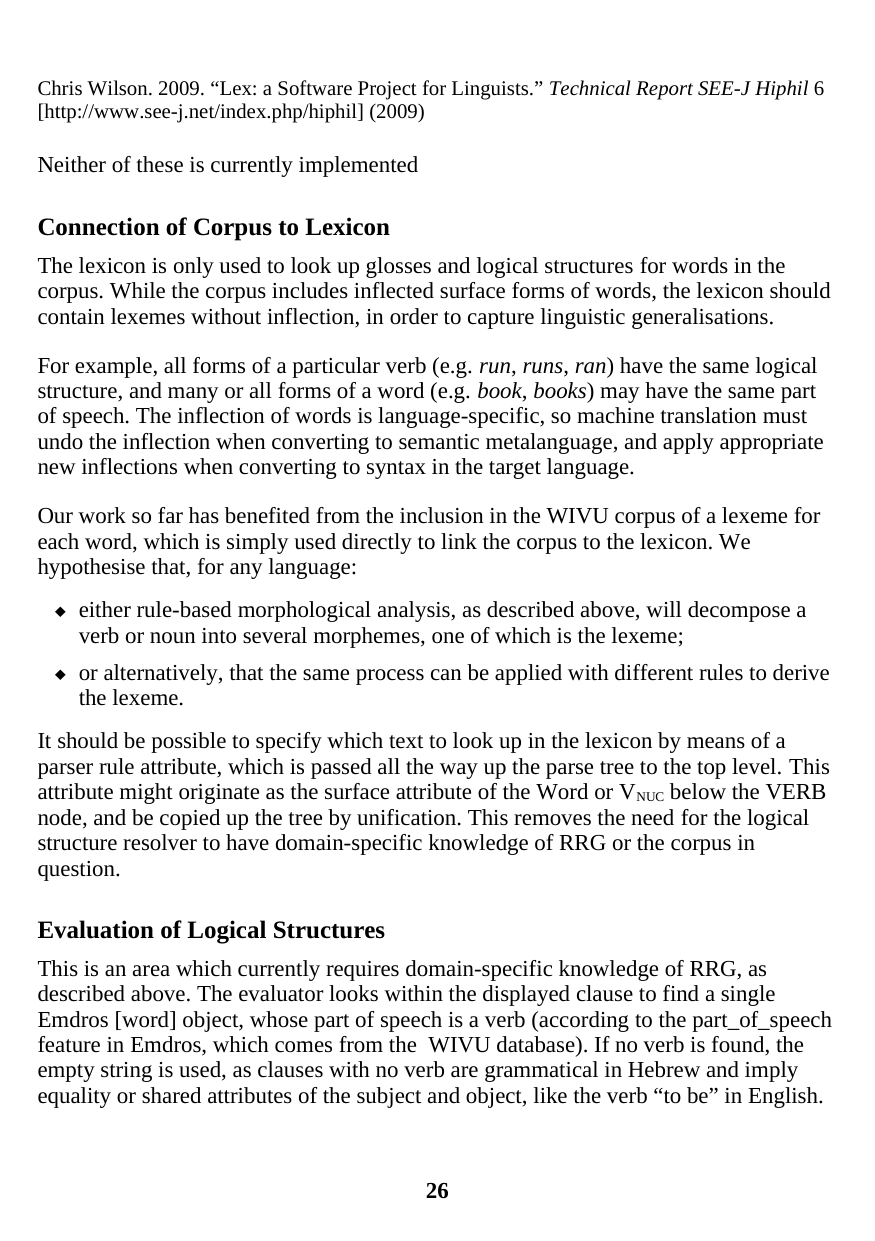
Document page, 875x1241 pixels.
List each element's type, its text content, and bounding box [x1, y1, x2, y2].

list or alternatively, that the same process can be applied with different rules to derive the lexeme. [55, 660, 837, 711]
subtitle Connection of Corpus to Lexicon [37, 213, 837, 241]
text For example, all forms of a particular verb (e.g. run, runs, ran) have the same logical structure, and many or all forms of a word (e.g. book, books) may have the same part of speech. The inflection of words is language-specific, so machine translation must undo the inflection when converting to semantic metalanguage, and apply appropriate new inflections when converting to syntax in the target language. [37, 353, 837, 480]
text This is an area which currently requires domain-specific knowledge of RRG, as described above. The evaluator looks within the displayed clause to find a single Emdros [word] object, whose part of speech is a verb (according to the part_of_speech feature in Emdros, which comes from the WIVU database). If no verb is found, the empty string is used, as clauses with no verb are grammatical in Hebrew and imply equality or shared attributes of the subject and object, like the verb “to be” in English. [37, 956, 837, 1108]
text The lexicon is only used to look up glosses and logical structures for words in the corpus. While the corpus includes inflected surface forms of words, the lexicon should contain lexemes without inflection, in order to capture linguistic generalisations. [37, 253, 837, 329]
text Neither of these is currently implemented [37, 152, 837, 178]
list either rule-based morphological analysis, as described above, will decompose a verb or noun into several morphemes, one of which is the lexeme; [55, 597, 837, 648]
subtitle Evaluation of Logical Structures [37, 916, 837, 944]
text Our work so far has benefited from the inclusion in the WIVU corpus of a lexeme for each word, which is simply used directly to link the corpus to the lexicon. We hypothesise that, for any language: [37, 503, 837, 579]
text It should be possible to specify which text to look up in the lexicon by means of a parser rule attribute, which is passed all the way up the parse tree to the top level. This attribute might originate as the surface attribute of the Word or VNUC below the VERB node, and be copied up the tree by unification. This removes the need for the logical structure resolver to have domain-specific knowledge of RRG or the corpus in question. [37, 728, 837, 881]
